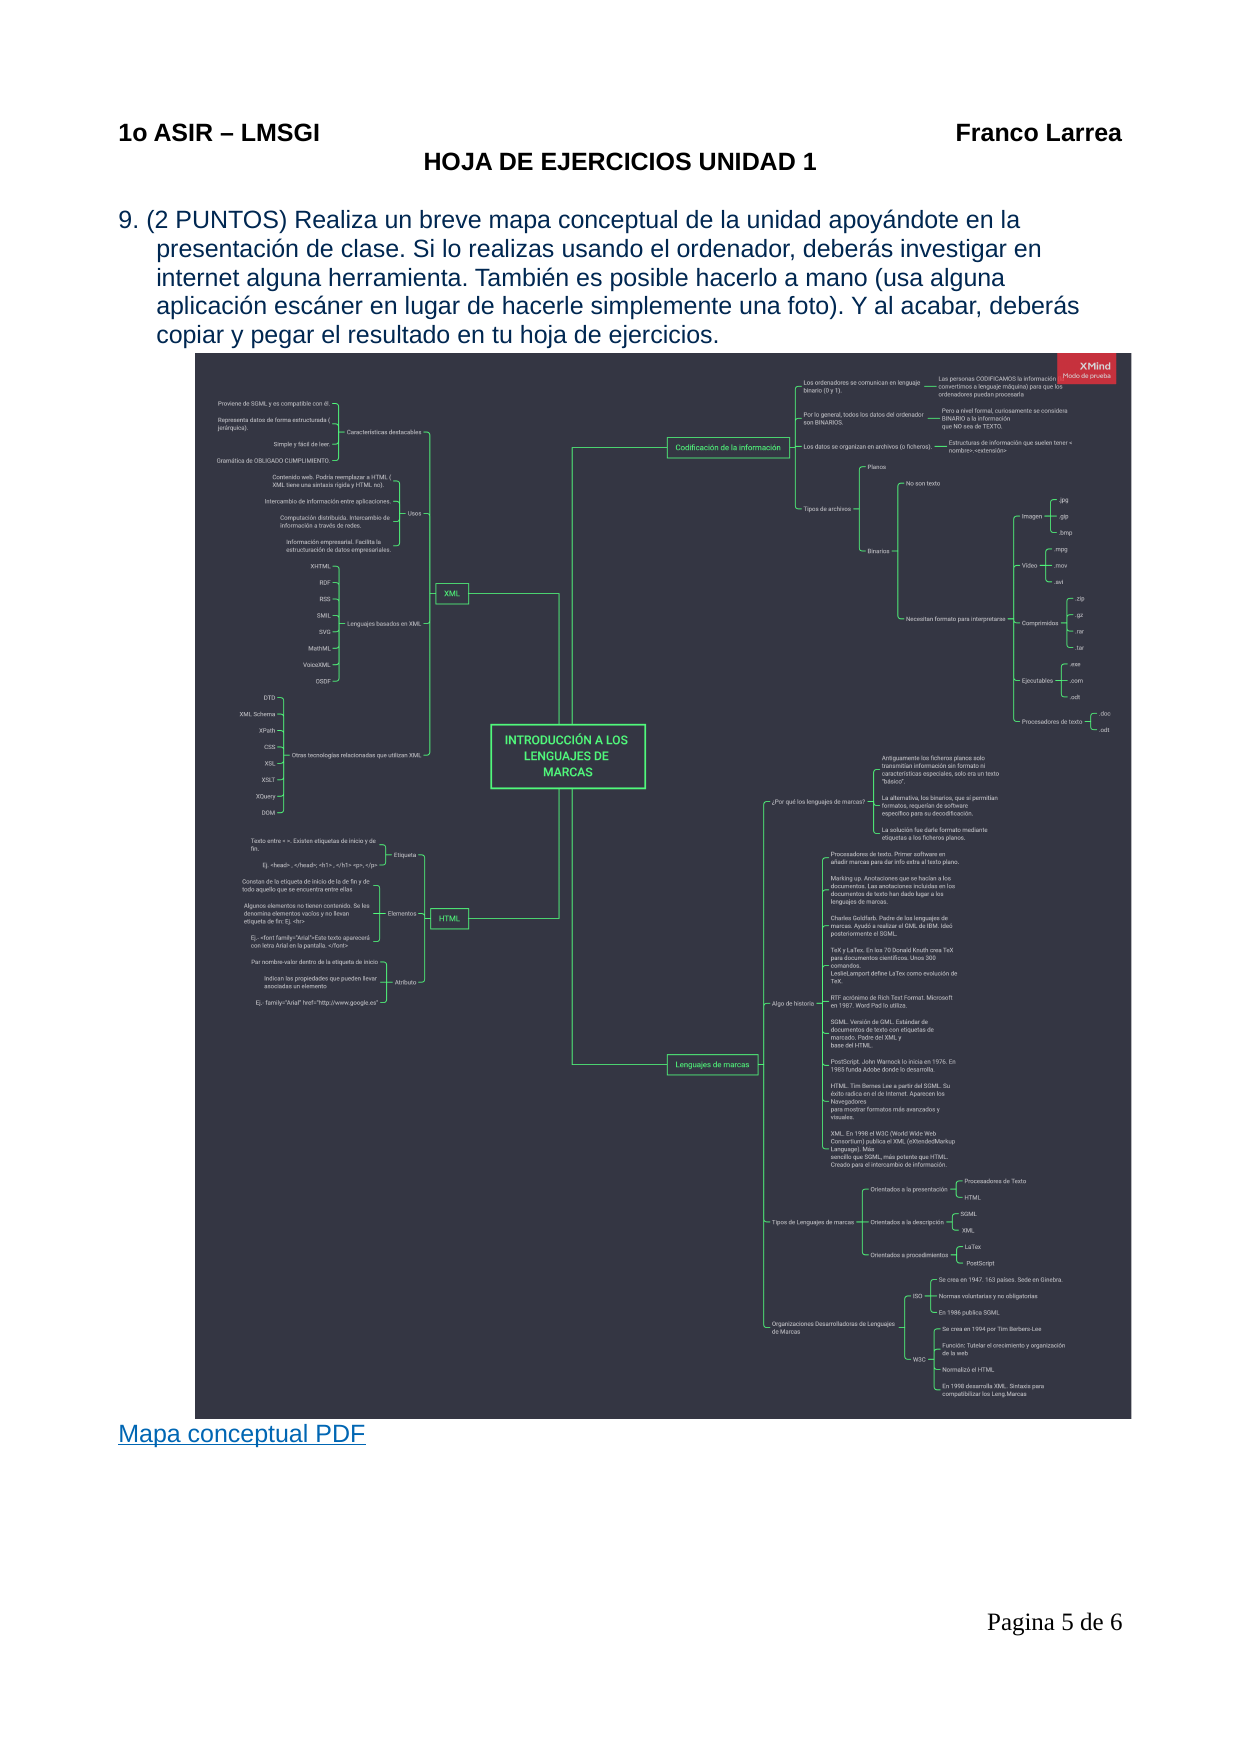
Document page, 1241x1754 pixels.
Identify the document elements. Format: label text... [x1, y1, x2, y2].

picture [195, 353, 1132, 1419]
text Mapa conceptual PDF [118, 349, 1122, 1448]
subtitle (2 PUNTOS) Realiza un breve mapa conceptual de la unidad apoyándote en la presentación de clase. Si lo realizas usando el ordenador, deberás investigar en internet alguna herramienta. También es posible hacerlo a mano (usa alguna aplicación escáner en lugar de hacerle simplemente una foto). Y al acabar, deberás copiar y pegar el resultado en tu hoja de ejercicios. [118, 205, 1122, 349]
